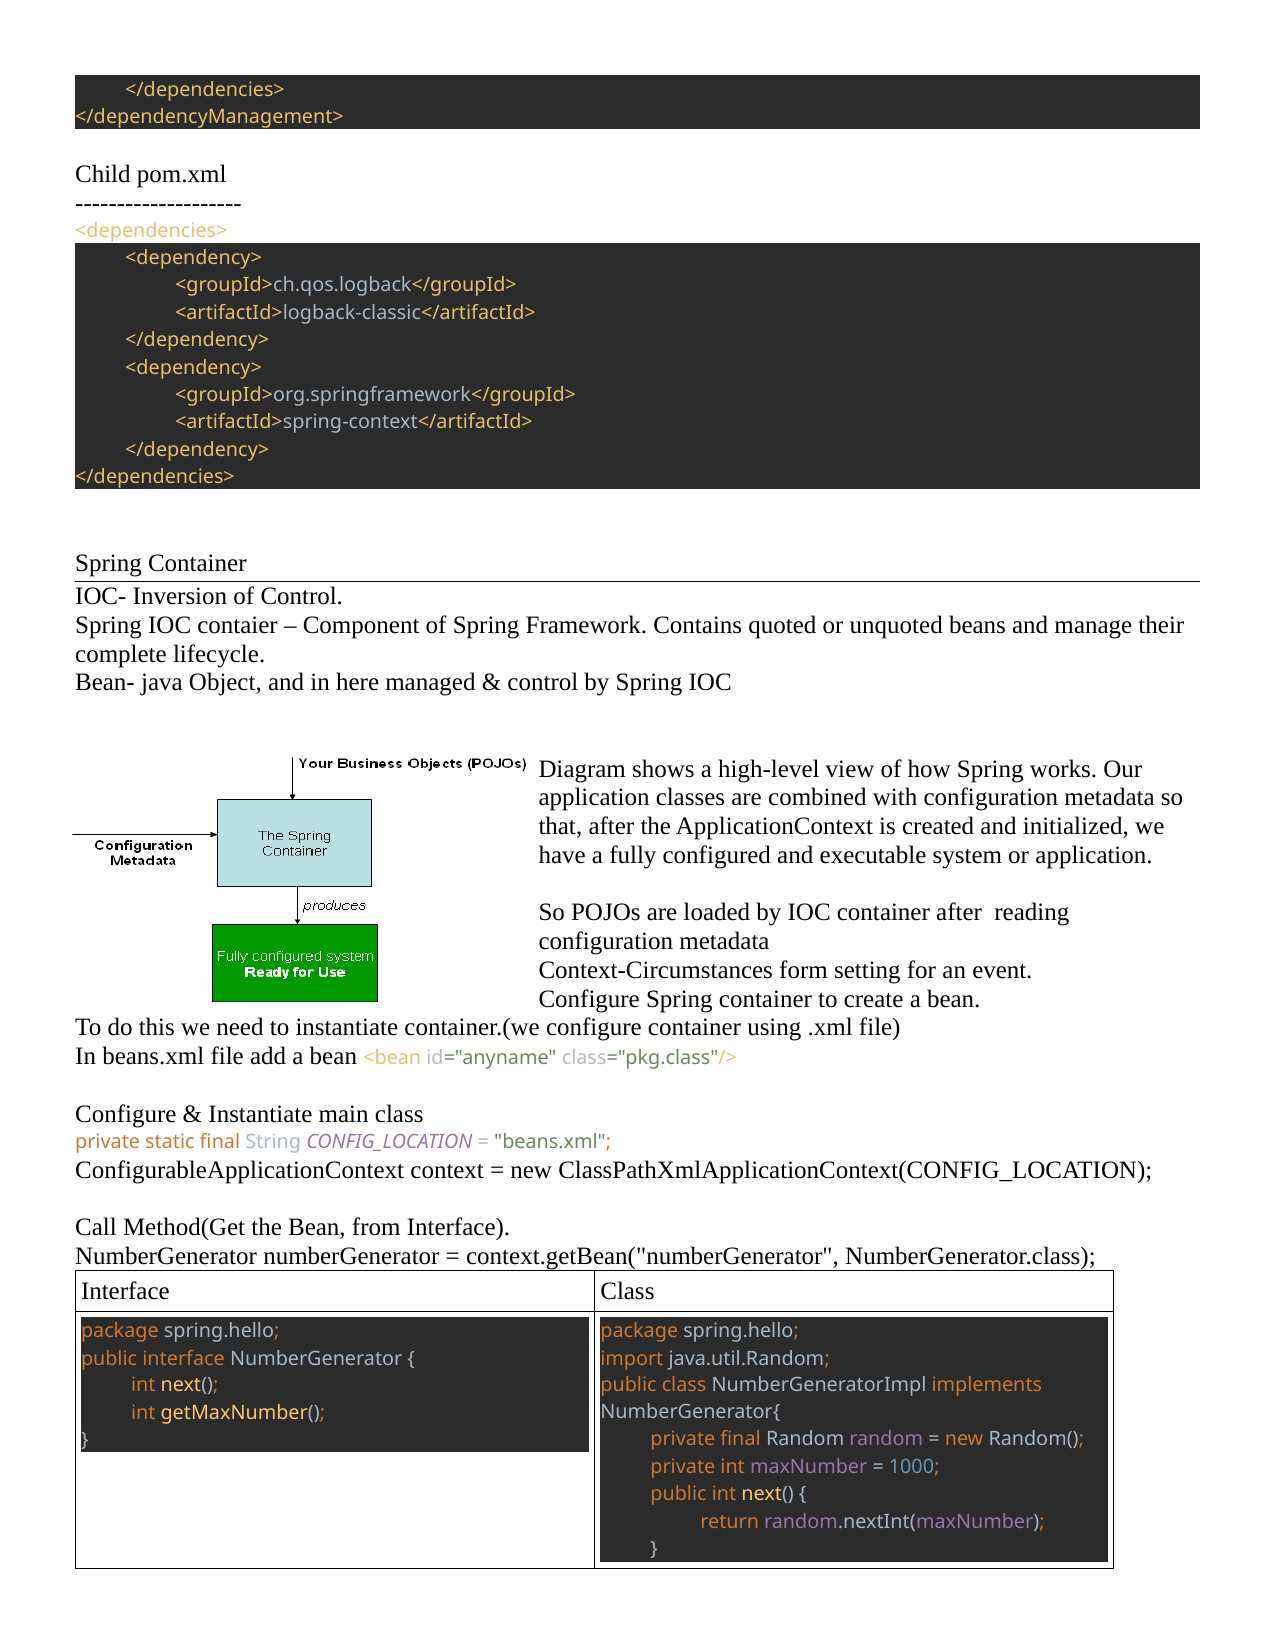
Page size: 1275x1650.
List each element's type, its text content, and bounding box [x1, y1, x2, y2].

text <groupId>ch.qos.logback</groupId> [75, 271, 1200, 298]
text Child pom.xml [75, 159, 1200, 188]
text Spring IOC contaier – Component of Spring Framework. Contains quoted or unquoted beans and manage their complete lifecycle. [75, 610, 1200, 667]
text <artifactId>logback-classic</artifactId> [75, 298, 1200, 326]
text ConfigurableApplicationContext context = new ClassPathXmlApplicationContext(CONFIG_LOCATION); [75, 1155, 1200, 1183]
text </dependencies> [75, 75, 1200, 102]
text </dependency> [75, 326, 1200, 353]
text Context-Circumstances form setting for an event. [539, 955, 1200, 984]
text So POJOs are loaded by IOC container after reading configuration metadata [539, 897, 1200, 955]
text Spring Container [75, 548, 1200, 581]
text <dependencies> [75, 216, 1200, 243]
text </dependencyManagement> [75, 102, 1200, 129]
text <artifactId>spring-context</artifactId> [75, 408, 1200, 435]
table_cell package spring.hello; public interface NumberGenerator { int next(); int getMaxNumber(); } [76, 1312, 594, 1567]
text In beans.xml file add a bean <bean id="anyname" class="pkg.class"/> [75, 1041, 1200, 1099]
text private static final String CONFIG_LOCATION = "beans.xml"; [75, 1128, 1200, 1155]
text NumberGenerator numberGenerator = context.getBean("numberGenerator", NumberGenerator.class); [75, 1241, 1200, 1270]
text Bean- java Object, and in here managed & control by Spring IOC [75, 667, 1200, 696]
text -------------------- [75, 188, 1200, 216]
text Call Method(Get the Bean, from Interface). [75, 1212, 1200, 1241]
text <dependency> [75, 243, 1200, 271]
text Diagram shows a high-level view of how Spring works. Our application classes are combined with configuration metadata so that, after the ApplicationContext is created and initialized, we have a fully configured and executable system or application. [539, 754, 1200, 869]
text Configure Spring container to create a bean. [75, 984, 1200, 1012]
text IOC- Inversion of Control. [75, 582, 1200, 610]
text </dependency> [75, 435, 1200, 462]
table_header Interface [76, 1271, 594, 1311]
text <groupId>org.springframework</groupId> [75, 380, 1200, 408]
text </dependencies> [75, 462, 1200, 489]
text To do this we need to instantiate container.(we configure container using .xml file) [75, 1012, 1200, 1041]
table_cell package spring.hello; import java.util.Random; public class NumberGeneratorImpl implements NumberGenerator{ private final Random random = new Random(); private int maxNumber = 1000; public int next() { return random.nextInt(maxNumber); } [595, 1312, 1113, 1567]
text Configure & Instantiate main class [75, 1099, 1200, 1128]
text <dependency> [75, 353, 1200, 380]
table_header Class [595, 1271, 1113, 1311]
